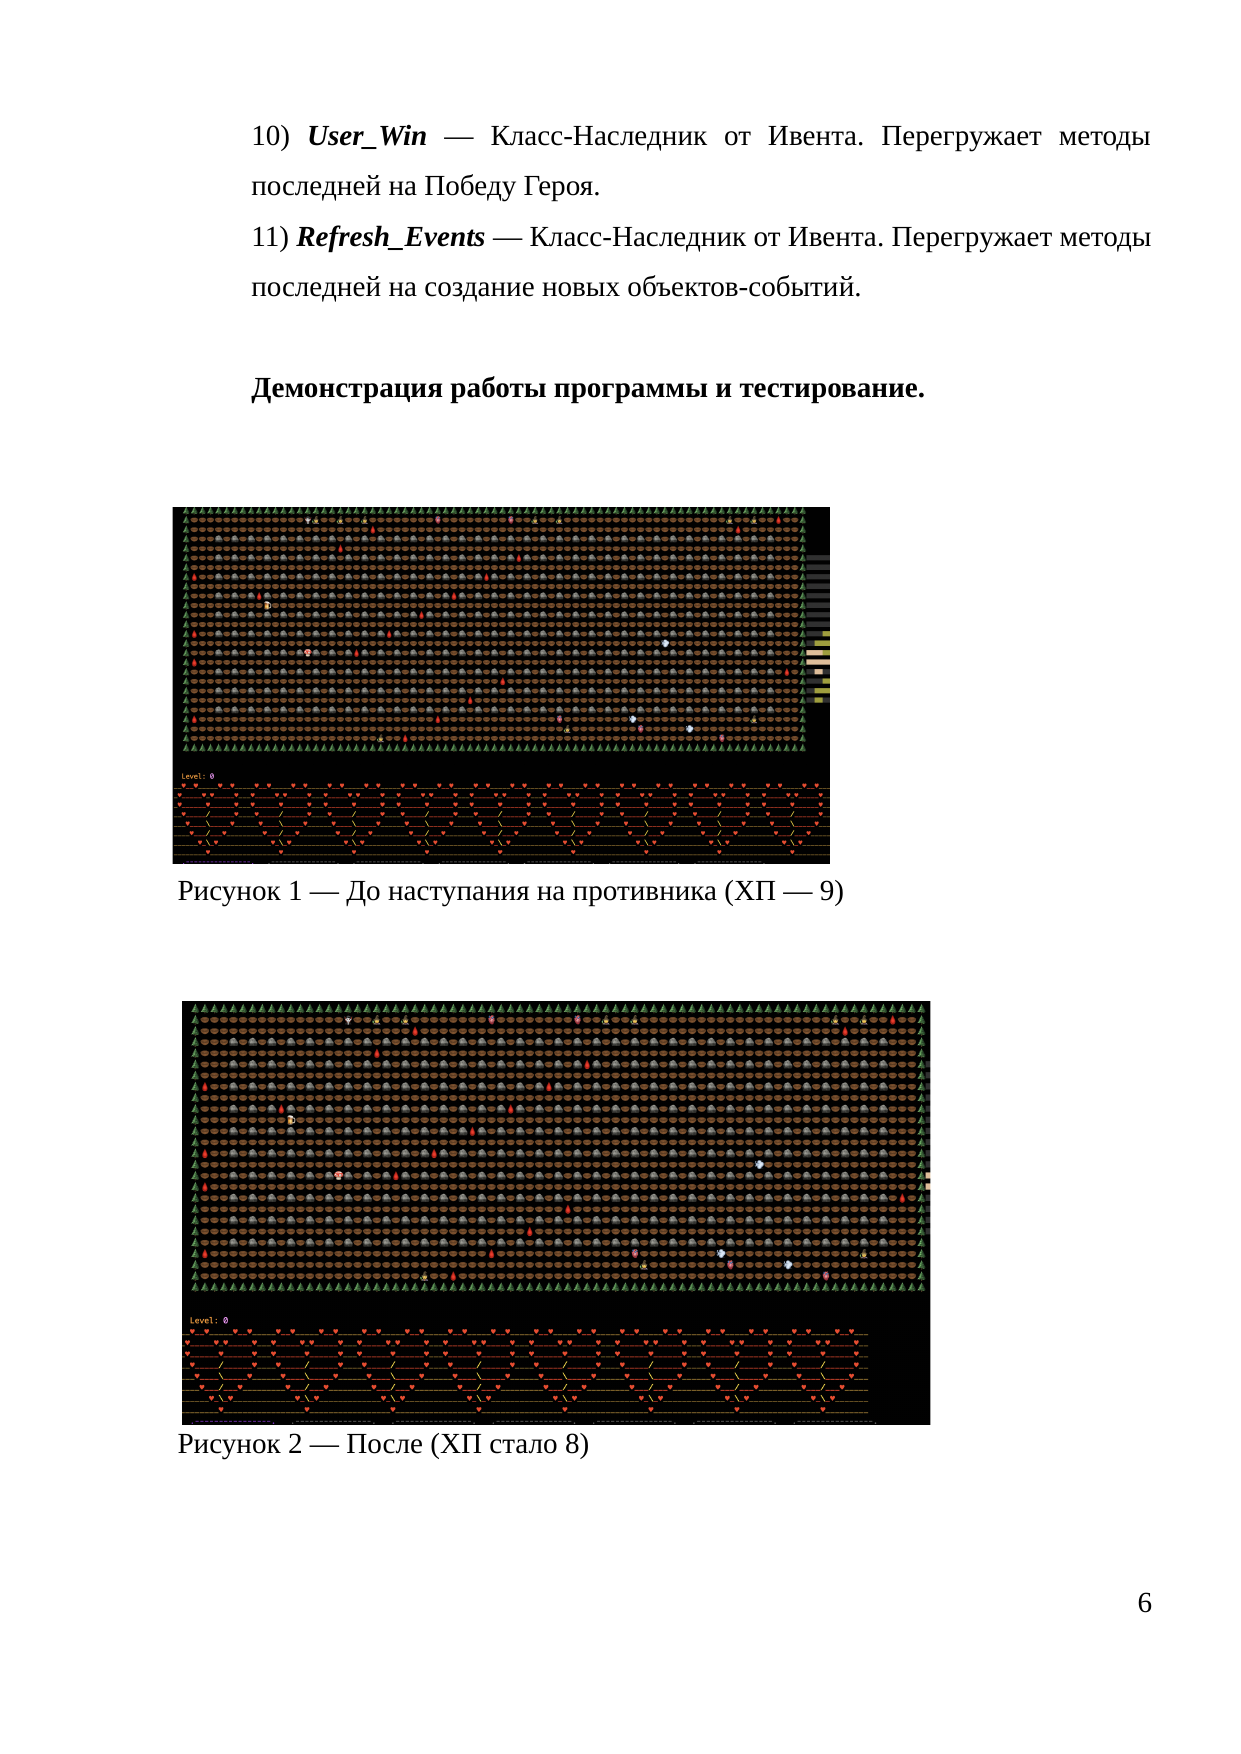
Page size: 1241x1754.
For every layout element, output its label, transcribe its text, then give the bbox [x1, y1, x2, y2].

subtitle Демонстрация работы программы и тестирование. [177, 370, 1152, 403]
text Рисунок 2 — После (ХП стало 8) [177, 1426, 1152, 1460]
text 10) User_Win — Класс-Наследник от Ивента. Перегружает методы последней на Победу Героя. [251, 118, 1152, 202]
picture [182, 1001, 931, 1425]
text Рисунок 1 — До наступания на противника (ХП — 9) [177, 873, 1152, 906]
picture [172, 507, 830, 864]
text 11) Refresh_Events — Класс-Наследник от Ивента. Перегружает методы последней на создание новых объектов-событий. [251, 219, 1152, 303]
